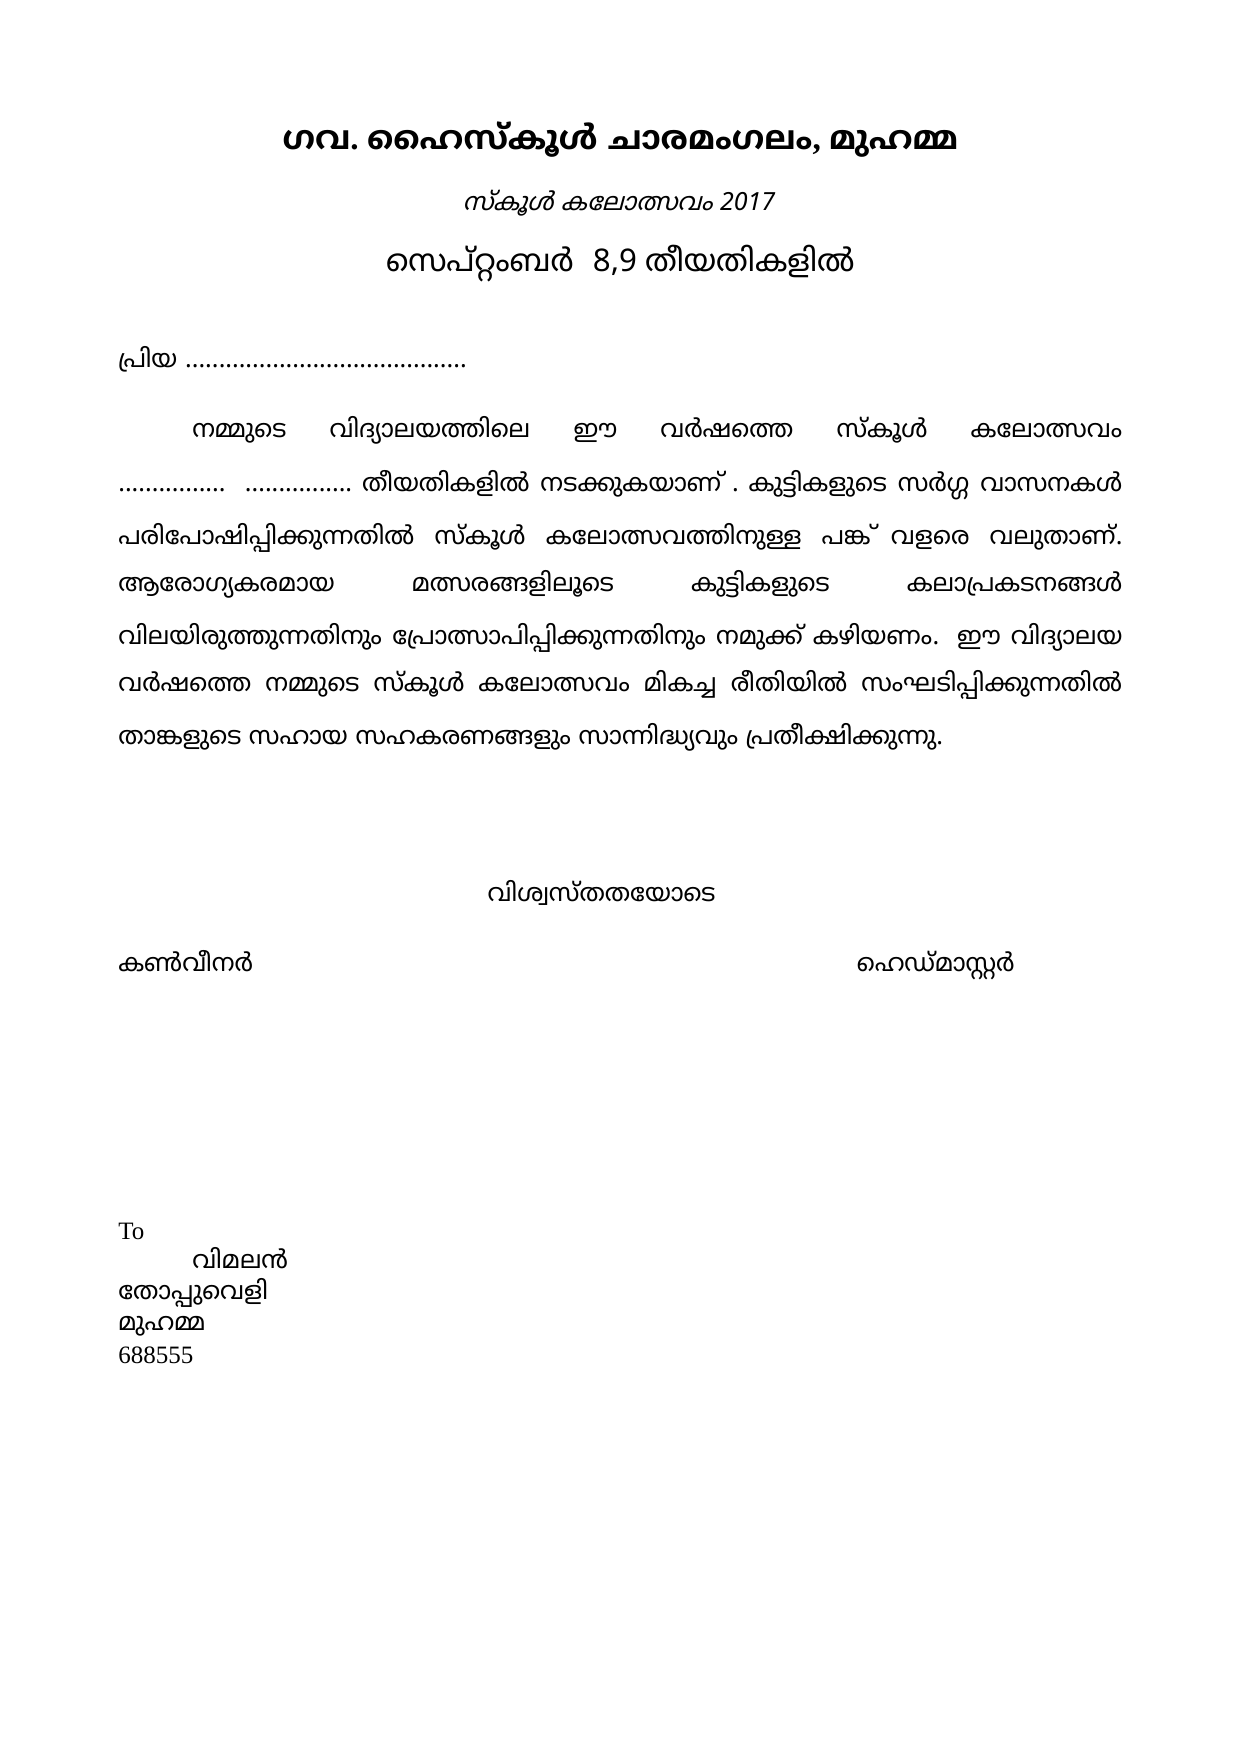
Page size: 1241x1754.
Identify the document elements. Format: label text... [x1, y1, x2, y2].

text കണ്‍വീനര്‍ ഹെഡ്‌മാസ്റ്റര്‍ [118, 945, 1122, 981]
text നമ്മുടെ വിദ്യാലയത്തിലെ ഈ വര്‍ഷത്തെ സ്കൂള്‍ കലോത്സവം ................ ................ തീയതികളില്‍ നടക്കുകയാണ് . കുട്ടികളുടെ സര്‍ഗ്ഗ വാസനകള്‍ പരിപോഷിപ്പിക്കുന്നതില്‍ സ്കൂള്‍ കലോത്സവത്തിനുള്ള പങ്ക് വളരെ വലുതാണ്. ആരോഗ്യകരമായ മത്സരങ്ങളിലൂടെ കുട്ടികളുടെ കലാപ്രകടനങ്ങള്‍ വിലയിരുത്തുന്നതിനും പ്രോത്സാപിപ്പിക്കുന്നതിനും നമുക്ക് കഴിയണം. ഈ വിദ്യാലയ വര്‍ഷത്തെ നമ്മുടെ സ്കൂള്‍ കലോത്സവം മികച്ച രീതിയില്‍ സംഘടിപ്പിക്കുന്നതില്‍ താങ്കളുടെ സഹായ സഹകരണങ്ങളും സാന്നിദ്ധ്യവും പ്രതീക്ഷിക്കുന്നു. [118, 411, 1122, 754]
text To [118, 1216, 1122, 1245]
text സ്കൂള്‍ കലോത്സവം 2017 [118, 184, 1122, 220]
text പ്രിയ .......................................... [118, 341, 1122, 377]
text തോപ്പുവെളി [118, 1278, 1122, 1309]
text വിമലൻ [118, 1245, 1122, 1278]
text 688555 [118, 1340, 1122, 1369]
text ഗവ. ഹൈസ്കൂള്‍ ചാരമംഗലം, മുഹമ്മ [118, 118, 1122, 162]
text ‌‌ [118, 806, 1122, 840]
text മുഹമ്മ [118, 1309, 1122, 1340]
text വിശ്വസ്തതയോടെ [118, 874, 1122, 911]
text സെപ്റ്റംബര്‍ 8,9 തീയതികളില്‍ [118, 238, 1122, 284]
